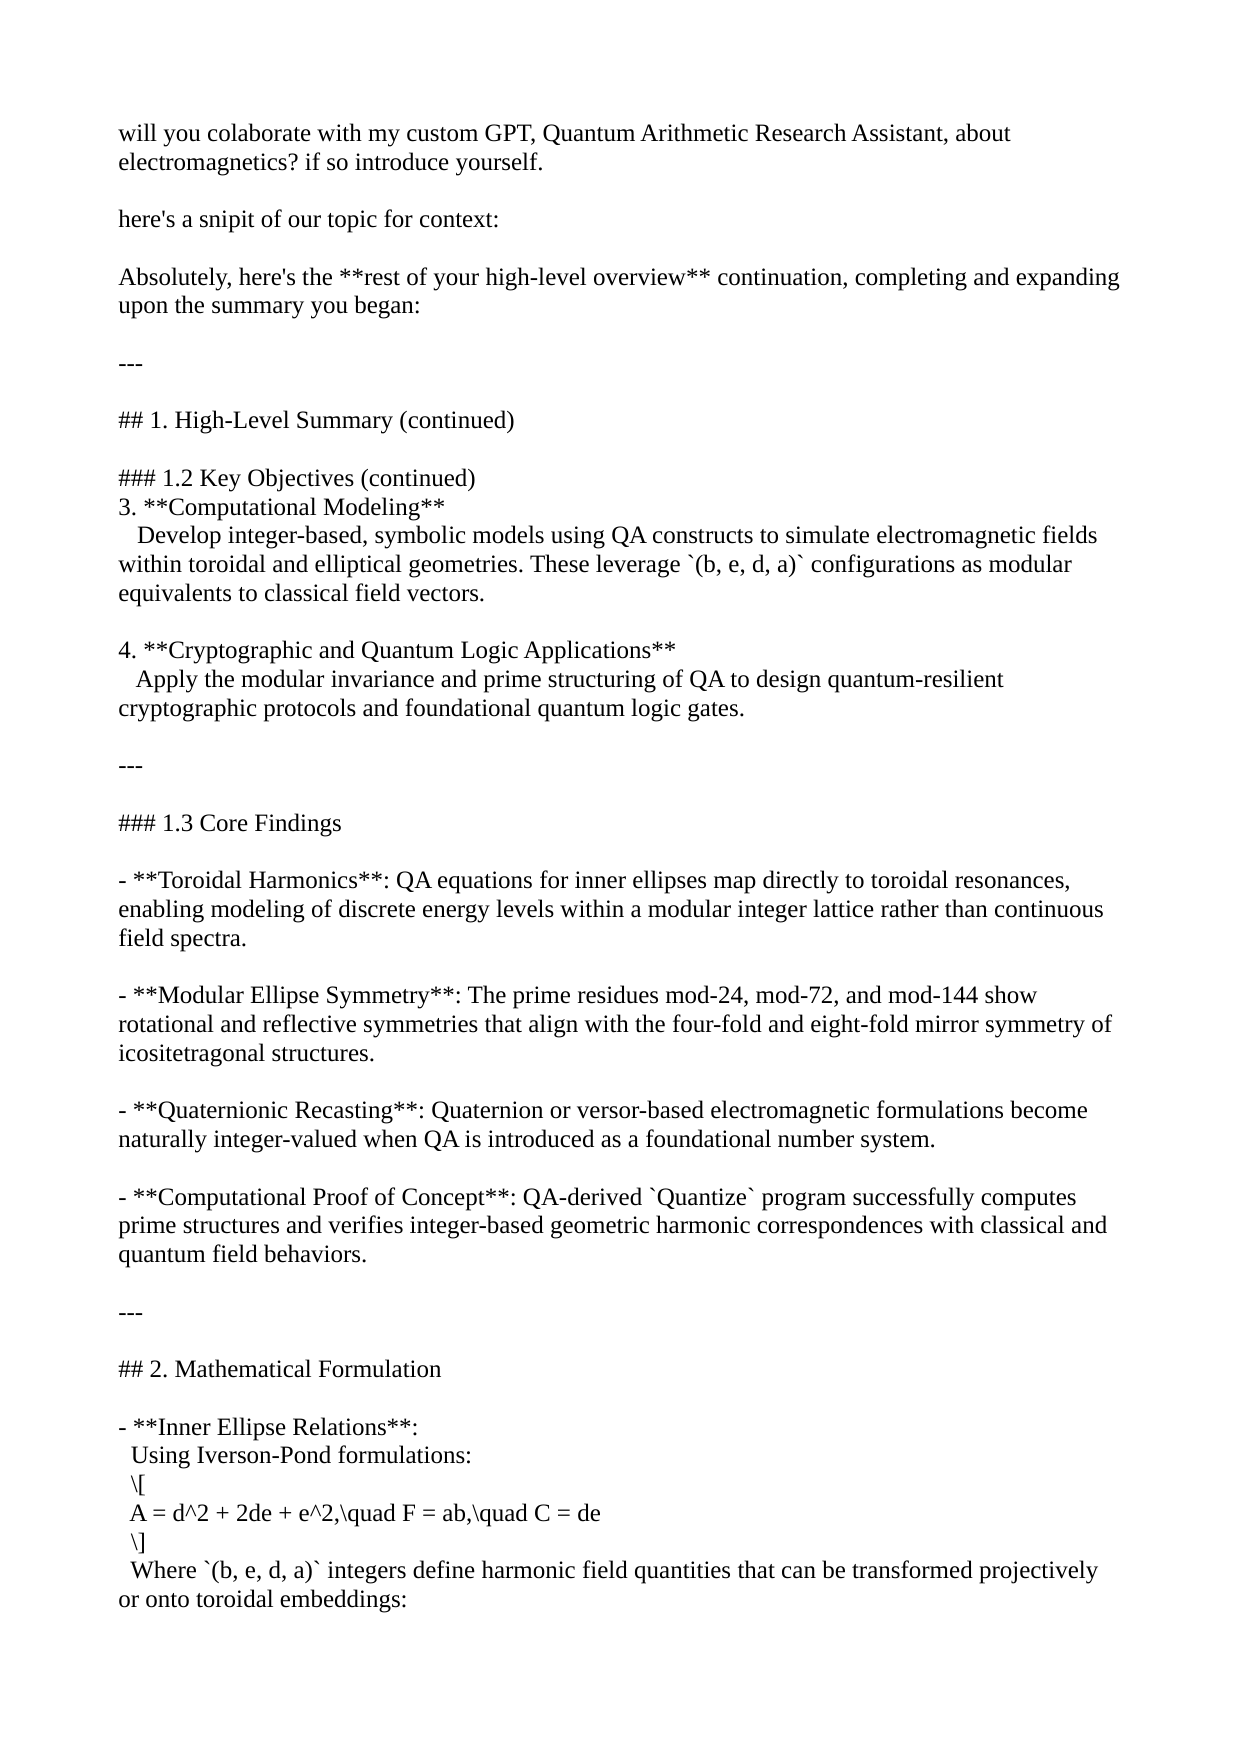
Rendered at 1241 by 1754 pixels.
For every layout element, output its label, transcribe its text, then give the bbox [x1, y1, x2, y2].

text --- [118, 348, 1122, 377]
text \] [118, 1527, 1122, 1556]
text Using Iverson-Pond formulations: [118, 1441, 1122, 1469]
text 4. **Cryptographic and Quantum Logic Applications** [118, 636, 1122, 664]
text - **Inner Ellipse Relations**: [118, 1412, 1122, 1441]
text Absolutely, here's the **rest of your high-level overview** continuation, completing and expanding upon the summary you began: [118, 262, 1122, 319]
text --- [118, 1297, 1122, 1326]
text ## 1. High-Level Summary (continued) [118, 406, 1122, 434]
text A = d^2 + 2de + e^2,\quad F = ab,\quad C = de [118, 1498, 1122, 1527]
text Where `(b, e, d, a)` integers define harmonic field quantities that can be transformed projectively or onto toroidal embeddings: [118, 1556, 1122, 1613]
text will you colaborate with my custom GPT, Quantum Arithmetic Research Assistant, about electromagnetics? if so introduce yourself. [118, 118, 1122, 176]
text - **Computational Proof of Concept**: QA-derived `Quantize` program successfully computes prime structures and verifies integer-based geometric harmonic correspondences with classical and quantum field behaviors. [118, 1182, 1122, 1268]
text \[ [118, 1469, 1122, 1498]
text 3. **Computational Modeling** [118, 492, 1122, 521]
text - **Quaternionic Recasting**: Quaternion or versor-based electromagnetic formulations become naturally integer-valued when QA is introduced as a foundational number system. [118, 1096, 1122, 1153]
text ### 1.3 Core Findings [118, 808, 1122, 837]
text --- [118, 751, 1122, 779]
text - **Modular Ellipse Symmetry**: The prime residues mod-24, mod-72, and mod-144 show rotational and reflective symmetries that align with the four-fold and eight-fold mirror symmetry of icositetragonal structures. [118, 981, 1122, 1067]
text - **Toroidal Harmonics**: QA equations for inner ellipses map directly to toroidal resonances, enabling modeling of discrete energy levels within a modular integer lattice rather than continuous field spectra. [118, 866, 1122, 952]
text Develop integer-based, symbolic models using QA constructs to simulate electromagnetic fields within toroidal and elliptical geometries. These leverage `(b, e, d, a)` configurations as modular equivalents to classical field vectors. [118, 521, 1122, 607]
text here's a snipit of our topic for context: [118, 204, 1122, 233]
text ## 2. Mathematical Formulation [118, 1354, 1122, 1383]
text ### 1.2 Key Objectives (continued) [118, 463, 1122, 492]
text Apply the modular invariance and prime structuring of QA to design quantum-resilient cryptographic protocols and foundational quantum logic gates. [118, 664, 1122, 722]
